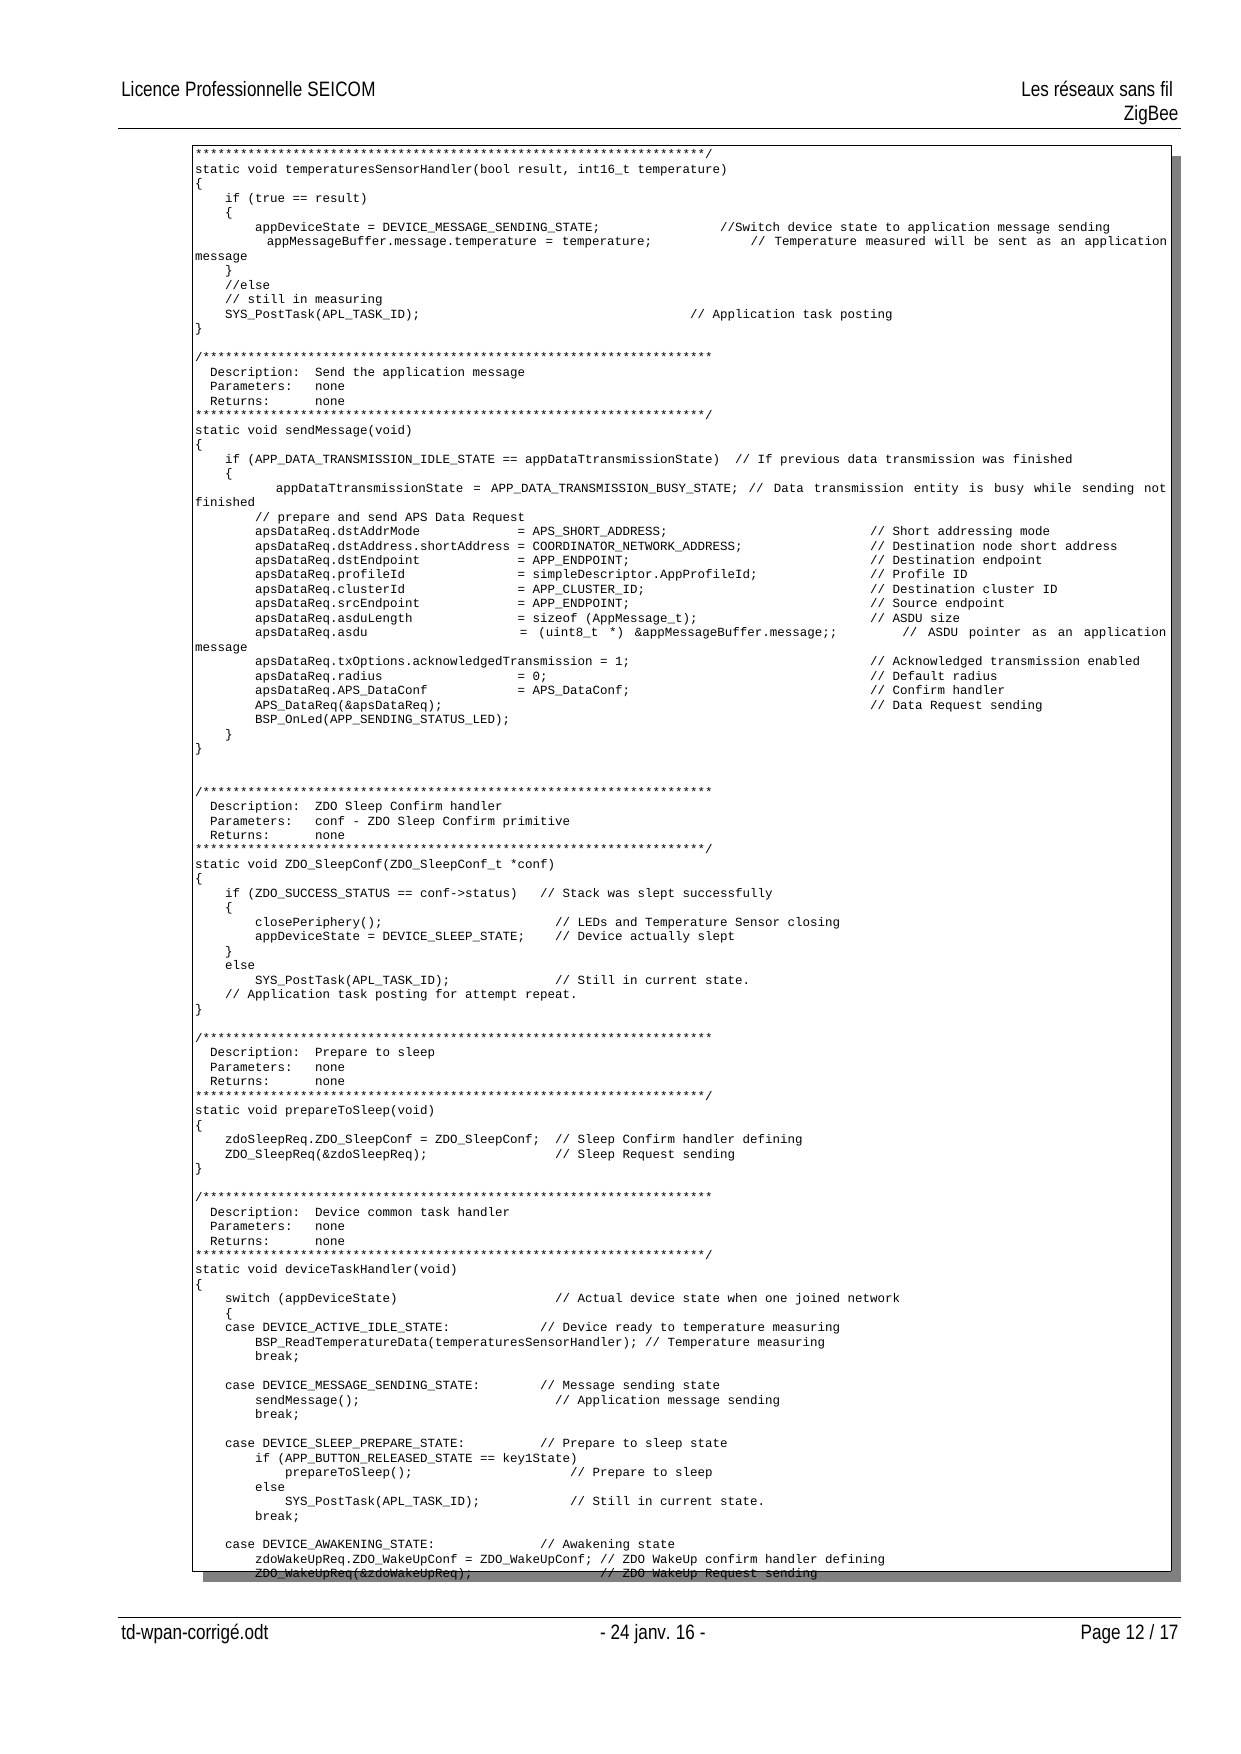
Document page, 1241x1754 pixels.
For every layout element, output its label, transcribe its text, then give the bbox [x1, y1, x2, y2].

text { [193, 869, 1171, 884]
text break; [193, 1506, 1171, 1524]
text apsDataReq.radius = 0; // Default radius [193, 667, 1171, 681]
text static void prepareToSleep(void) [193, 1101, 1171, 1116]
text BSP_OnLed(APP_SENDING_STATUS_LED); [193, 710, 1171, 724]
text prepareToSleep(); // Prepare to sleep [193, 1463, 1171, 1477]
text static void sendMessage(void) [193, 421, 1171, 435]
text zdoWakeUpReq.ZDO_WakeUpConf = ZDO_WakeUpConf; // ZDO WakeUp confirm handler defining [193, 1550, 1171, 1564]
text closePeriphery(); // LEDs and Temperature Sensor closing [193, 913, 1171, 927]
text appDeviceState = DEVICE_SLEEP_STATE; // Device actually slept [193, 927, 1171, 942]
text static void temperaturesSensorHandler(bool result, int16_t temperature) [193, 160, 1171, 174]
text apsDataReq.profileId = simpleDescriptor.AppProfileId; // Profile ID [193, 565, 1171, 580]
text { [193, 1304, 1171, 1318]
text } [193, 739, 1171, 757]
text ********************************************************************/ [193, 406, 1171, 421]
text ********************************************************************/ [193, 1246, 1171, 1260]
text } [193, 1000, 1171, 1017]
text SYS_PostTask(APL_TASK_ID); // Application task posting [193, 305, 1171, 319]
text } [193, 942, 1171, 956]
text // Application task posting for attempt repeat. [193, 985, 1171, 1000]
text { [193, 898, 1171, 913]
text apsDataReq.APS_DataConf = APS_DataConf; // Confirm handler [193, 681, 1171, 696]
text if (APP_DATA_TRANSMISSION_IDLE_STATE == appDataTtransmissionState) // If previous data transmission was finished [193, 449, 1171, 464]
text } [193, 261, 1171, 276]
text { [193, 1116, 1171, 1130]
text static void deviceTaskHandler(void) [193, 1260, 1171, 1275]
text BSP_ReadTemperatureData(temperaturesSensorHandler); // Temperature measuring [193, 1333, 1171, 1347]
text } [193, 724, 1171, 739]
text else [193, 1477, 1171, 1492]
text apsDataReq.dstEndpoint = APP_ENDPOINT; // Destination endpoint [193, 551, 1171, 565]
text case DEVICE_MESSAGE_SENDING_STATE: // Message sending state [193, 1376, 1171, 1391]
text static void ZDO_SleepConf(ZDO_SleepConf_t *conf) [193, 855, 1171, 869]
text // still in measuring [193, 290, 1171, 305]
text ********************************************************************/ [193, 146, 1171, 160]
text appDeviceState = DEVICE_MESSAGE_SENDING_STATE; //Switch device state to application message sending [193, 218, 1171, 232]
text break; [193, 1405, 1171, 1423]
text Description: Device common task handler [193, 1202, 1171, 1217]
text if (ZDO_SUCCESS_STATUS == conf->status) // Stack was slept successfully [193, 884, 1171, 898]
text //else [193, 276, 1171, 290]
text { [193, 174, 1171, 189]
text ZDO_SleepReq(&zdoSleepReq); // Sleep Request sending [193, 1144, 1171, 1159]
text } [193, 1159, 1171, 1176]
text } [193, 319, 1171, 337]
text appMessageBuffer.message.temperature = temperature; // Temperature measured will be sent as an application message [193, 232, 1171, 261]
text APS_DataReq(&apsDataReq); // Data Request sending [193, 696, 1171, 710]
text SYS_PostTask(APL_TASK_ID); // Still in current state. [193, 1492, 1171, 1506]
text /******************************************************************** [193, 1029, 1171, 1043]
text Parameters: none [193, 377, 1171, 392]
text if (APP_BUTTON_RELEASED_STATE == key1State) [193, 1448, 1171, 1463]
text { [193, 435, 1171, 449]
text apsDataReq.clusterId = APP_CLUSTER_ID; // Destination cluster ID [193, 580, 1171, 594]
text apsDataReq.dstAddress.shortAddress = COORDINATOR_NETWORK_ADDRESS; // Destination node short address [193, 536, 1171, 551]
text case DEVICE_AWAKENING_STATE: // Awakening state [193, 1535, 1171, 1550]
text apsDataReq.asduLength = sizeof (AppMessage_t); // ASDU size [193, 609, 1171, 623]
text ********************************************************************/ [193, 1087, 1171, 1101]
text Parameters: none [193, 1217, 1171, 1231]
text Parameters: conf - ZDO Sleep Confirm primitive [193, 811, 1171, 826]
text appDataTtransmissionState = APP_DATA_TRANSMISSION_BUSY_STATE; // Data transmission entity is busy while sending not finished [193, 478, 1171, 507]
text // prepare and send APS Data Request [193, 507, 1171, 522]
text Description: Send the application message [193, 363, 1171, 377]
text /******************************************************************** [193, 348, 1171, 363]
text Returns: none [193, 1231, 1171, 1246]
text break; [193, 1347, 1171, 1365]
text ********************************************************************/ [193, 840, 1171, 855]
text Parameters: none [193, 1058, 1171, 1072]
text zdoSleepReq.ZDO_SleepConf = ZDO_SleepConf; // Sleep Confirm handler defining [193, 1130, 1171, 1144]
text apsDataReq.srcEndpoint = APP_ENDPOINT; // Source endpoint [193, 594, 1171, 609]
text switch (appDeviceState) // Actual device state when one joined network [193, 1289, 1171, 1304]
text case DEVICE_ACTIVE_IDLE_STATE: // Device ready to temperature measuring [193, 1318, 1171, 1333]
text SYS_PostTask(APL_TASK_ID); // Still in current state. [193, 971, 1171, 985]
text apsDataReq.dstAddrMode = APS_SHORT_ADDRESS; // Short addressing mode [193, 522, 1171, 536]
text Description: Prepare to sleep [193, 1043, 1171, 1058]
text Returns: none [193, 392, 1171, 406]
text ZDO_WakeUpReq(&zdoWakeUpReq); // ZDO WakeUp Request sending [193, 1564, 1171, 1571]
text /******************************************************************** [193, 1188, 1171, 1202]
text Description: ZDO Sleep Confirm handler [193, 797, 1171, 811]
text Returns: none [193, 826, 1171, 840]
text Returns: none [193, 1072, 1171, 1087]
text case DEVICE_SLEEP_PREPARE_STATE: // Prepare to sleep state [193, 1434, 1171, 1448]
text { [193, 464, 1171, 478]
text sendMessage(); // Application message sending [193, 1391, 1171, 1405]
text if (true == result) [193, 189, 1171, 203]
text { [193, 1275, 1171, 1289]
text else [193, 956, 1171, 971]
text /******************************************************************** [193, 782, 1171, 797]
text apsDataReq.txOptions.acknowledgedTransmission = 1; // Acknowledged transmission enabled [193, 652, 1171, 667]
text apsDataReq.asdu = (uint8_t *) &appMessageBuffer.message;; // ASDU pointer as an application message [193, 623, 1171, 652]
text { [193, 203, 1171, 218]
